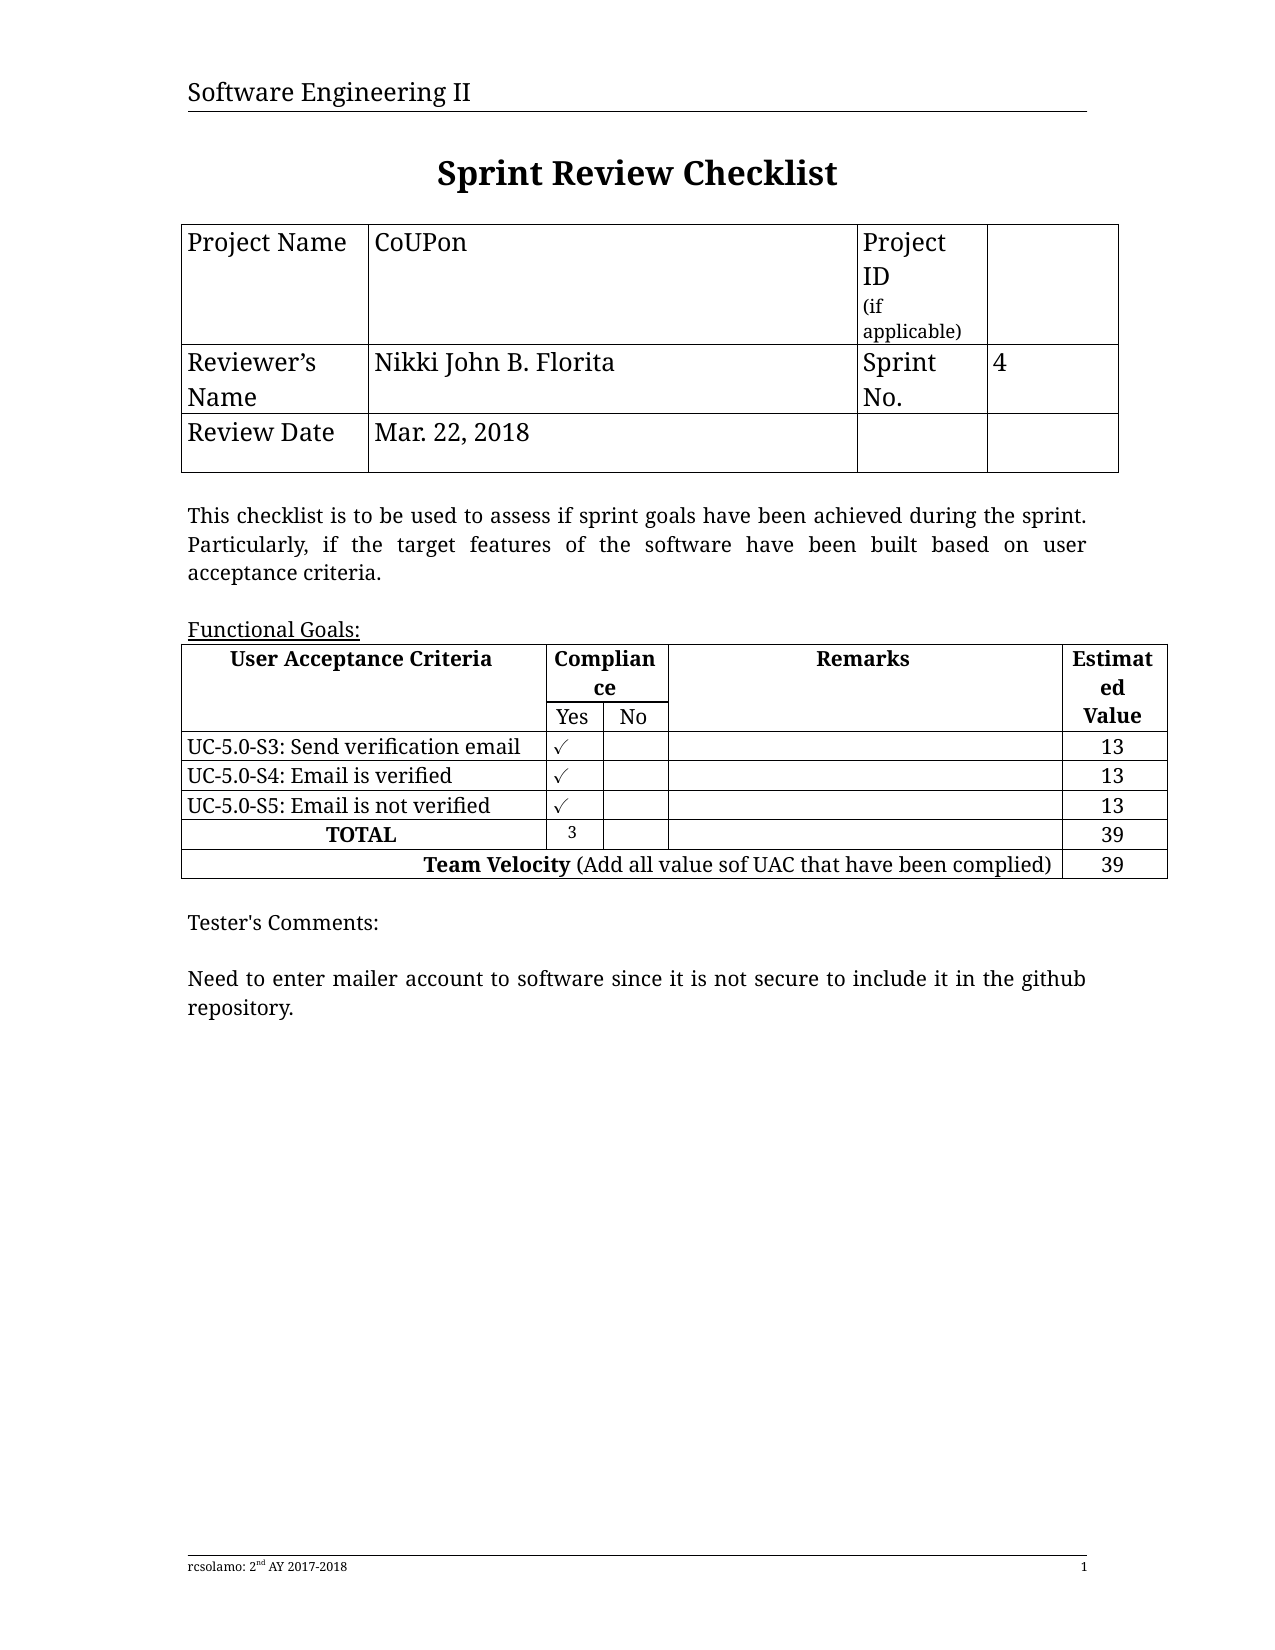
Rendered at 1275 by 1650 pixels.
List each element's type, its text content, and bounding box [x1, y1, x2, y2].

table_header CoUPon [369, 225, 857, 344]
table_cell Yes [547, 703, 603, 731]
table_cell [858, 414, 987, 472]
table_cell [604, 820, 668, 849]
text Functional Goals: [187, 615, 1087, 643]
table_cell No [604, 703, 668, 731]
table_cell Mar. 22, 2018 [369, 414, 857, 472]
table_cell ✓ [547, 732, 603, 760]
text Sprint Review Checklist [187, 150, 1087, 195]
table_header Estimated Value [1063, 645, 1167, 731]
table_cell 3 [547, 820, 603, 849]
table_cell 39 [1063, 820, 1167, 849]
text This checklist is to be used to assess if sprint goals have been achieved during the sprint. Particularly, if the target features of the software have been built based on user acceptance criteria. [187, 501, 1087, 587]
table_cell [669, 761, 1062, 790]
table_cell 13 [1063, 761, 1167, 790]
table_cell Review Date [182, 414, 368, 472]
table_cell Reviewer’s Name [182, 345, 368, 413]
table_cell ✓ [547, 791, 603, 819]
table_cell [988, 414, 1118, 472]
table_header User Acceptance Criteria [182, 645, 546, 731]
table_cell [604, 732, 668, 760]
table_cell TOTAL [182, 820, 546, 849]
table_header Project ID (if applicable) [858, 225, 987, 344]
table_header Remarks [669, 645, 1062, 731]
text Tester's Comments: [187, 908, 1087, 936]
table_header Compliance [547, 645, 668, 701]
table_cell [604, 761, 668, 790]
table_cell Team Velocity (Add all value sof UAC that have been complied) [182, 850, 1062, 878]
table_cell [669, 820, 1062, 849]
table_cell ✓ [547, 761, 603, 790]
table_cell 13 [1063, 732, 1167, 760]
table_cell UC-5.0-S3: Send verification email [182, 732, 546, 760]
table_cell [604, 791, 668, 819]
table_cell [669, 732, 1062, 760]
table_header Project Name [182, 225, 368, 344]
table_cell Sprint No. [858, 345, 987, 413]
table_header [988, 225, 1118, 344]
table_cell 39 [1063, 850, 1167, 878]
table_cell [669, 791, 1062, 819]
table_cell 13 [1063, 791, 1167, 819]
table_cell UC-5.0-S4: Email is verified [182, 761, 546, 790]
table_cell UC-5.0-S5: Email is not verified [182, 791, 546, 819]
table_cell 4 [988, 345, 1118, 413]
table_cell Nikki John B. Florita [369, 345, 857, 413]
text Need to enter mailer account to software since it is not secure to include it in the github repository. [187, 964, 1087, 1021]
